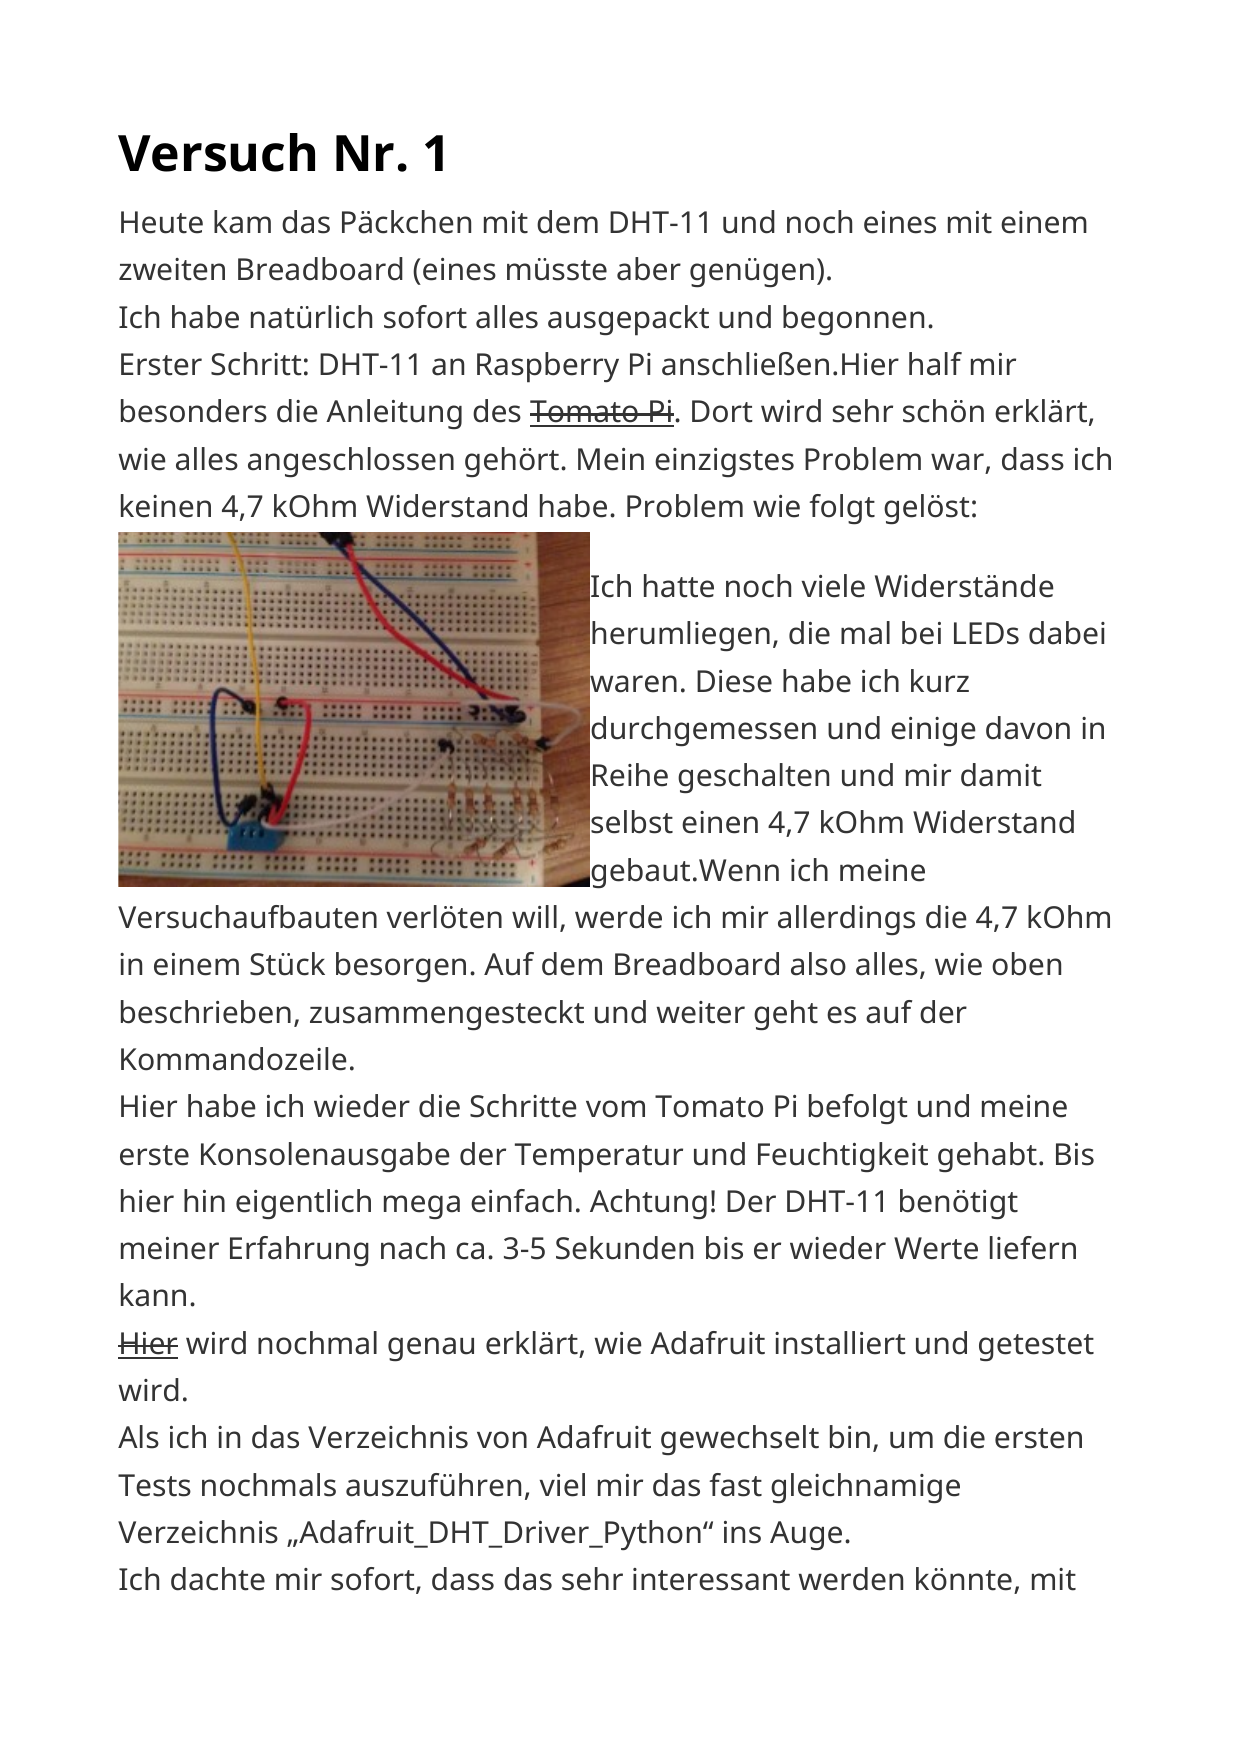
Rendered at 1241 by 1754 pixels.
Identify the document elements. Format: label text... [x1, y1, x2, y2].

text Hier wird nochmal genau erklärt, wie Adafruit installiert und getestet wird. [118, 1322, 1122, 1410]
picture [118, 532, 590, 887]
text Erster Schritt: DHT-11 an Raspberry Pi anschließen.Hier half mir besonders die Anleitung des Tomato Pi. Dort wird sehr schön erklärt, wie alles angeschlossen gehört. Mein einzigstes Problem war, dass ich keinen 4,7 kOhm Widerstand habe. Problem wie folgt gelöst: [118, 343, 1122, 526]
text Als ich in das Verzeichnis von Adafruit gewechselt bin, um die ersten Tests nochmals auszuführen, viel mir das fast gleichnamige Verzeichnis „Adafruit_DHT_Driver_Python“ ins Auge. Ich dachte mir sofort, dass das sehr interessant werden könnte, mit [118, 1416, 1122, 1599]
text Ich habe natürlich sofort alles ausgepackt und begonnen. [118, 296, 1122, 337]
text Hier habe ich wieder die Schritte vom Tomato Pi befolgt und meine erste Konsolenausgabe der Temperatur und Feuchtigkeit gehabt. Bis hier hin eigentlich mega einfach. Achtung! Der DHT-11 benötigt meiner Erfahrung nach ca. 3-5 Sekunden bis er wieder Werte liefern kann. [118, 1085, 1122, 1316]
subtitle Versuch Nr. 1 [118, 118, 1122, 186]
text Ich hatte noch viele Widerstände herumliegen, die mal bei LEDs dabei waren. Diese habe ich kurz durchgemessen und einige davon in Reihe geschalten und mir damit selbst einen 4,7 kOhm Widerstand gebaut.Wenn ich meine Versuchaufbauten verlöten will, werde ich mir allerdings die 4,7 kOhm in einem Stück besorgen. Auf dem Breadboard also alles, wie oben beschrieben, zusammengesteckt und weiter geht es auf der Kommandozeile. [118, 565, 1122, 1079]
text Heute kam das Päckchen mit dem DHT-11 und noch eines mit einem zweiten Breadboard (eines müsste aber genügen). [118, 201, 1122, 289]
